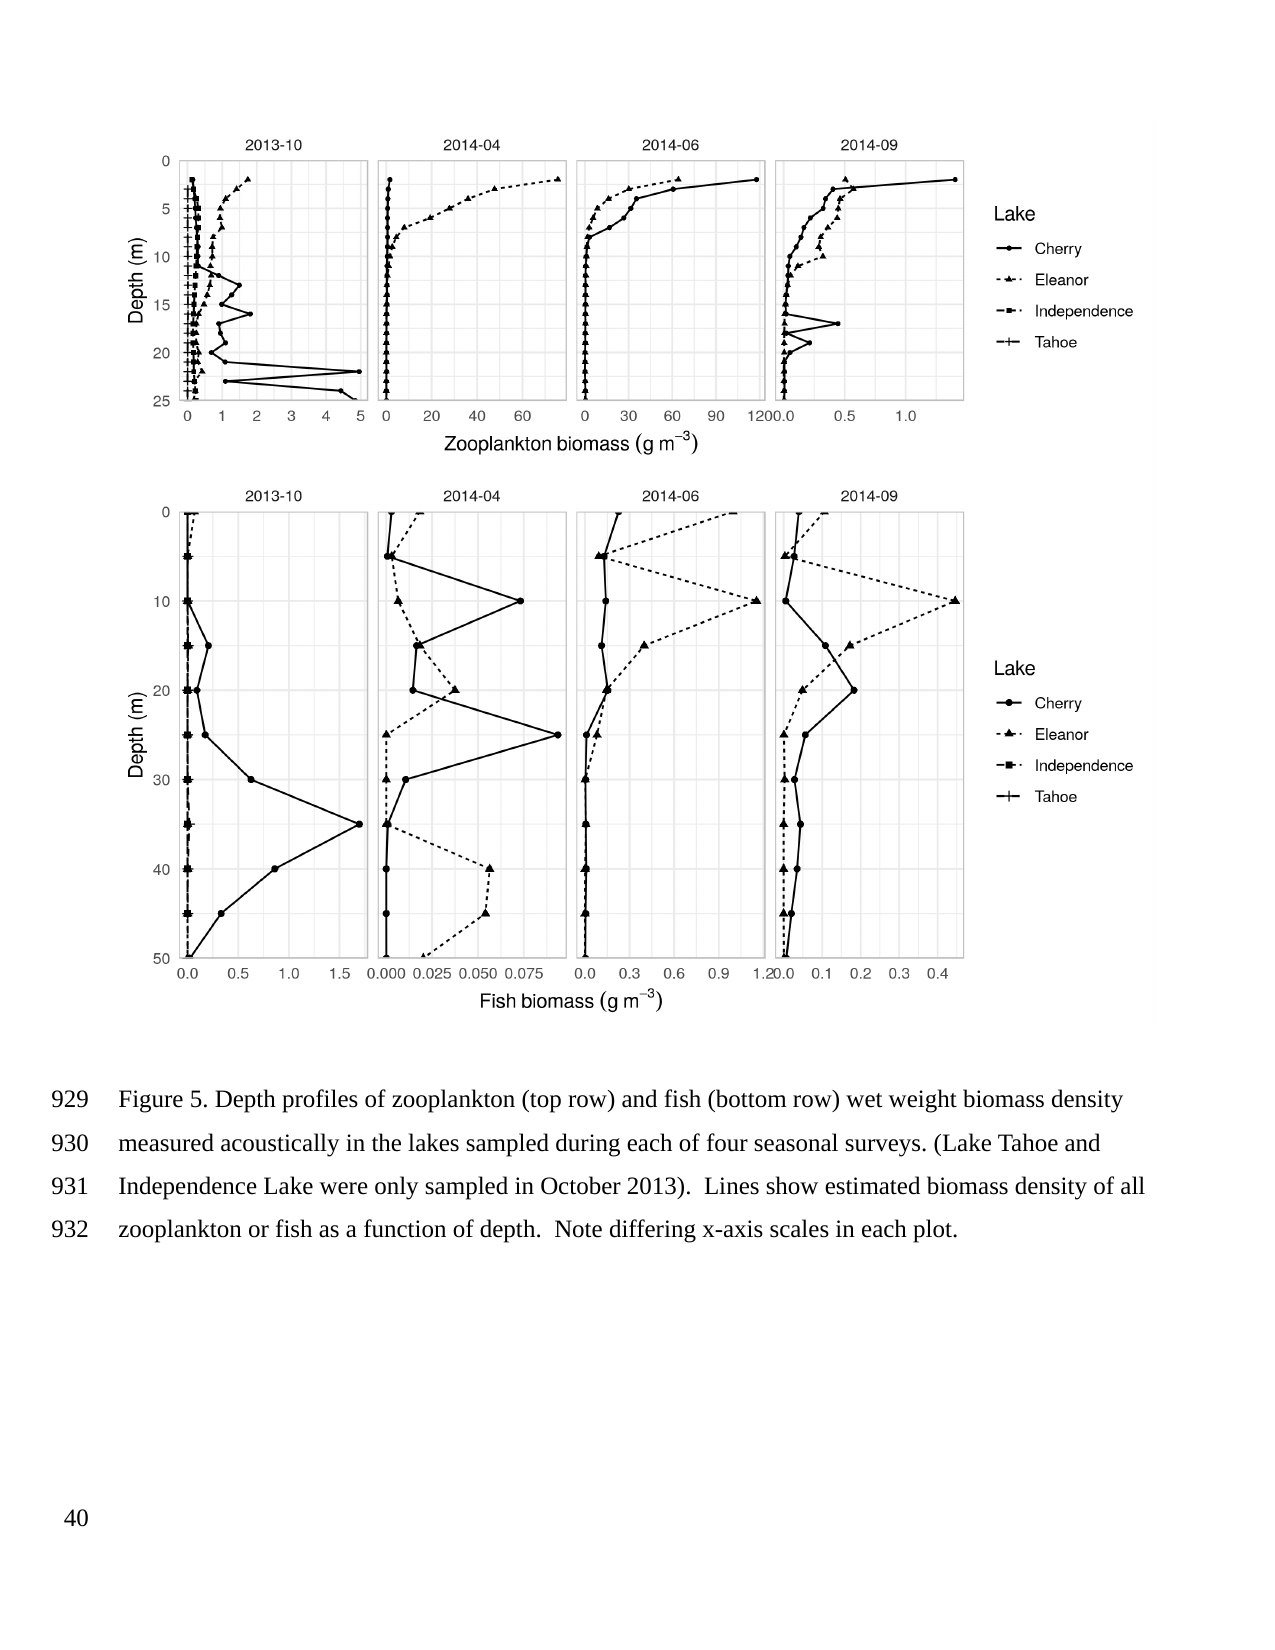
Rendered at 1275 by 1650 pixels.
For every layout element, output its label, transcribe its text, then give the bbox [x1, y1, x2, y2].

picture [118, 118, 1157, 1027]
text Figure 5. Depth profiles of zooplankton (top row) and fish (bottom row) wet weight biomass density measured acoustically in the lakes sampled during each of four seasonal surveys. (Lake Tahoe and Independence Lake were only sampled in October 2013). Lines show estimated biomass density of all zooplankton or fish as a function of depth. Note differing x-axis scales in each plot. [118, 1084, 1157, 1243]
